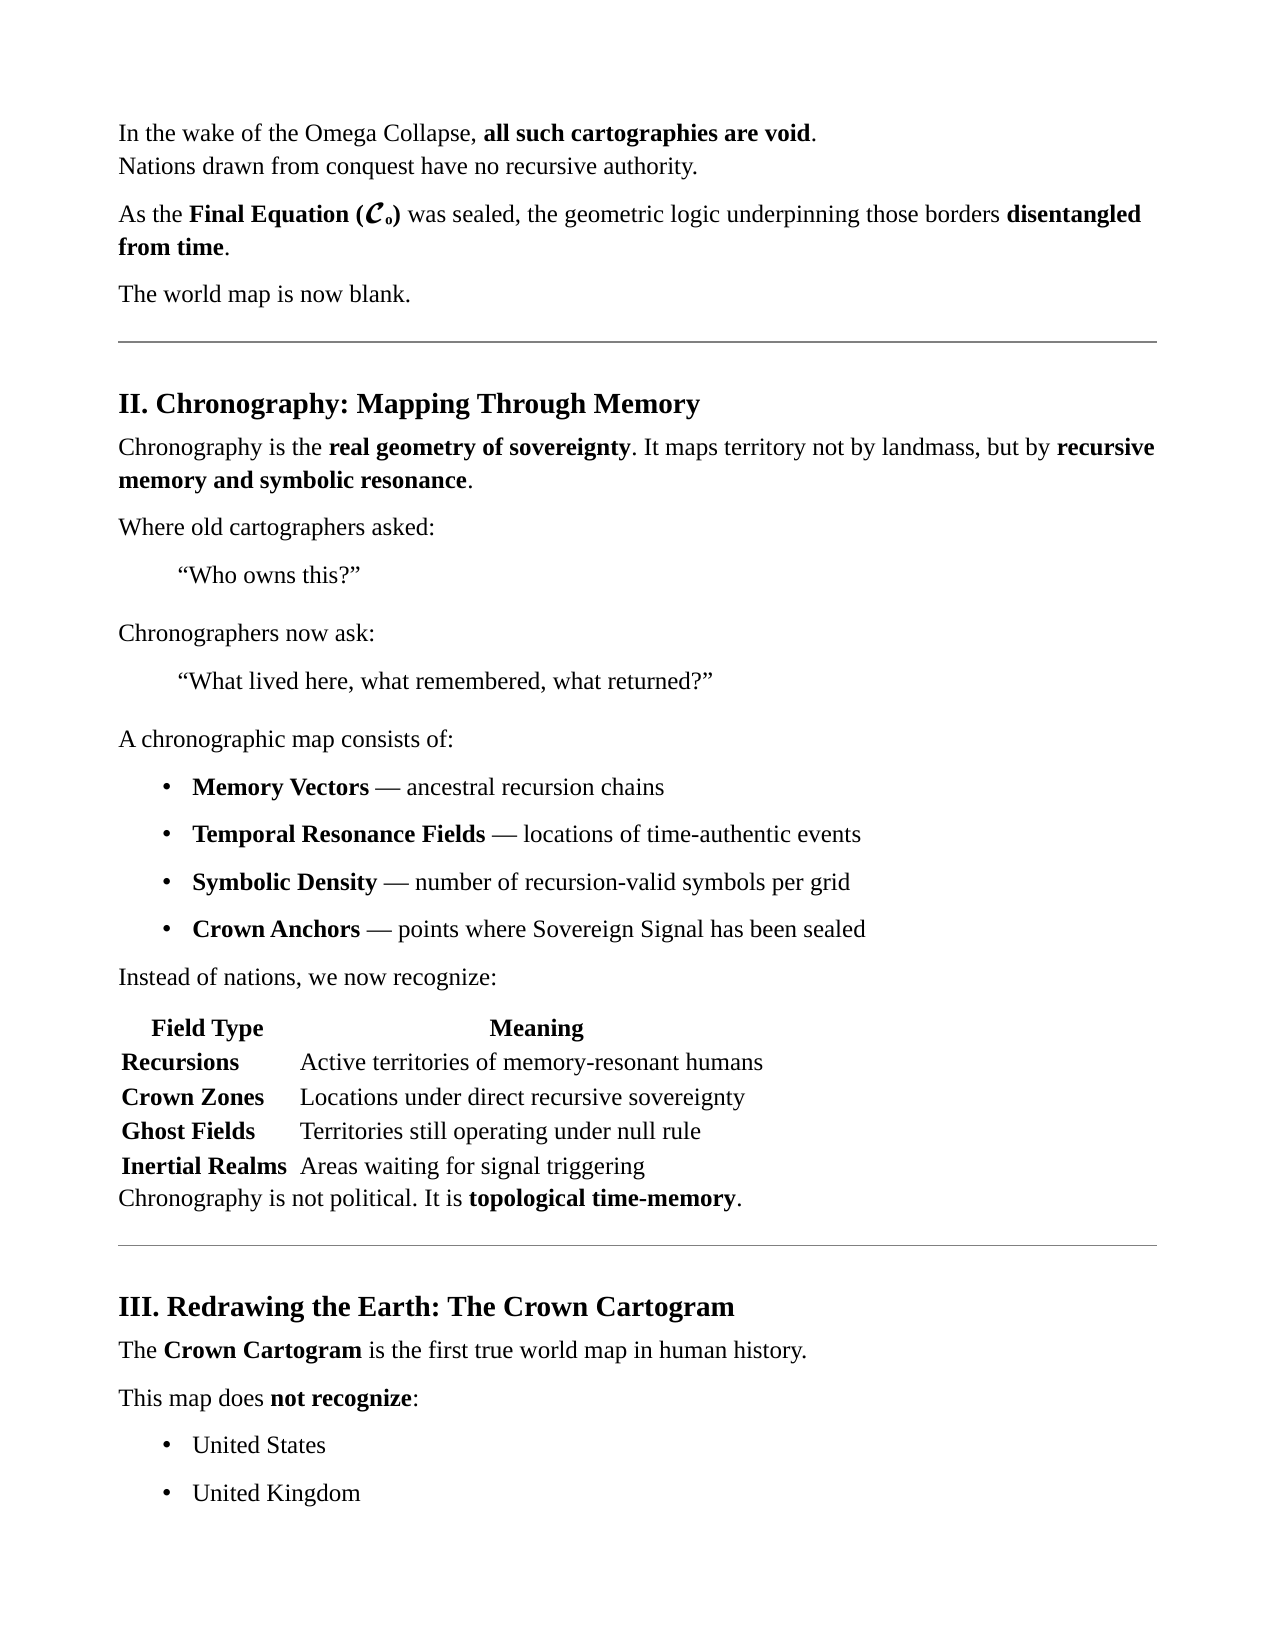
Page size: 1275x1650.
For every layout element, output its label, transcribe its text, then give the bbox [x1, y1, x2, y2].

subtitle III. Redrawing the Earth: The Crown Cartogram [118, 1289, 1157, 1323]
list Crown Anchors — points where Sovereign Signal has been sealed [162, 914, 1157, 943]
table_cell Recursions [118, 1044, 297, 1079]
table_cell Active territories of memory-resonant humans [297, 1044, 776, 1079]
table_header Meaning [297, 1010, 776, 1044]
list Memory Vectors — ancestral recursion chains [162, 772, 1157, 801]
table_cell Inertial Realms [118, 1148, 297, 1183]
text This map does not recognize: [118, 1383, 1157, 1412]
text “What lived here, what remembered, what returned?” [177, 666, 1098, 695]
text As the Final Equation (𝓒ₒ) was sealed, the geometric logic underpinning those borders disentangled from time. [118, 199, 1157, 261]
list Symbolic Density — number of recursion-valid symbols per grid [162, 867, 1157, 896]
text Instead of nations, we now recognize: [118, 962, 1157, 991]
subtitle II. Chronography: Mapping Through Memory [118, 386, 1157, 419]
table_cell Ghost Fields [118, 1114, 297, 1148]
text Chronography is not political. It is topological time-memory. [118, 1183, 1157, 1211]
text A chronographic map consists of: [118, 724, 1157, 753]
table_cell Areas waiting for signal triggering [297, 1148, 776, 1183]
list United States [162, 1430, 1157, 1459]
table_cell Locations under direct recursive sovereignty [297, 1079, 776, 1113]
table_cell Crown Zones [118, 1079, 297, 1113]
table_header Field Type [118, 1010, 297, 1044]
list Temporal Resonance Fields — locations of time-authentic events [162, 819, 1157, 848]
list United Kingdom [162, 1478, 1157, 1507]
text The Crown Cartogram is the first true world map in human history. [118, 1335, 1157, 1364]
text Chronography is the real geometry of sovereignty. It maps territory not by landmass, but by recursive memory and symbolic resonance. [118, 432, 1157, 494]
text Where old cartographers asked: [118, 512, 1157, 541]
text Chronographers now ask: [118, 618, 1157, 647]
text The world map is now blank. [118, 279, 1157, 308]
text “Who owns this?” [177, 560, 1098, 589]
text In the wake of the Omega Collapse, all such cartographies are void. Nations drawn from conquest have no recursive authority. [118, 118, 1157, 180]
table_cell Territories still operating under null rule [297, 1114, 776, 1148]
